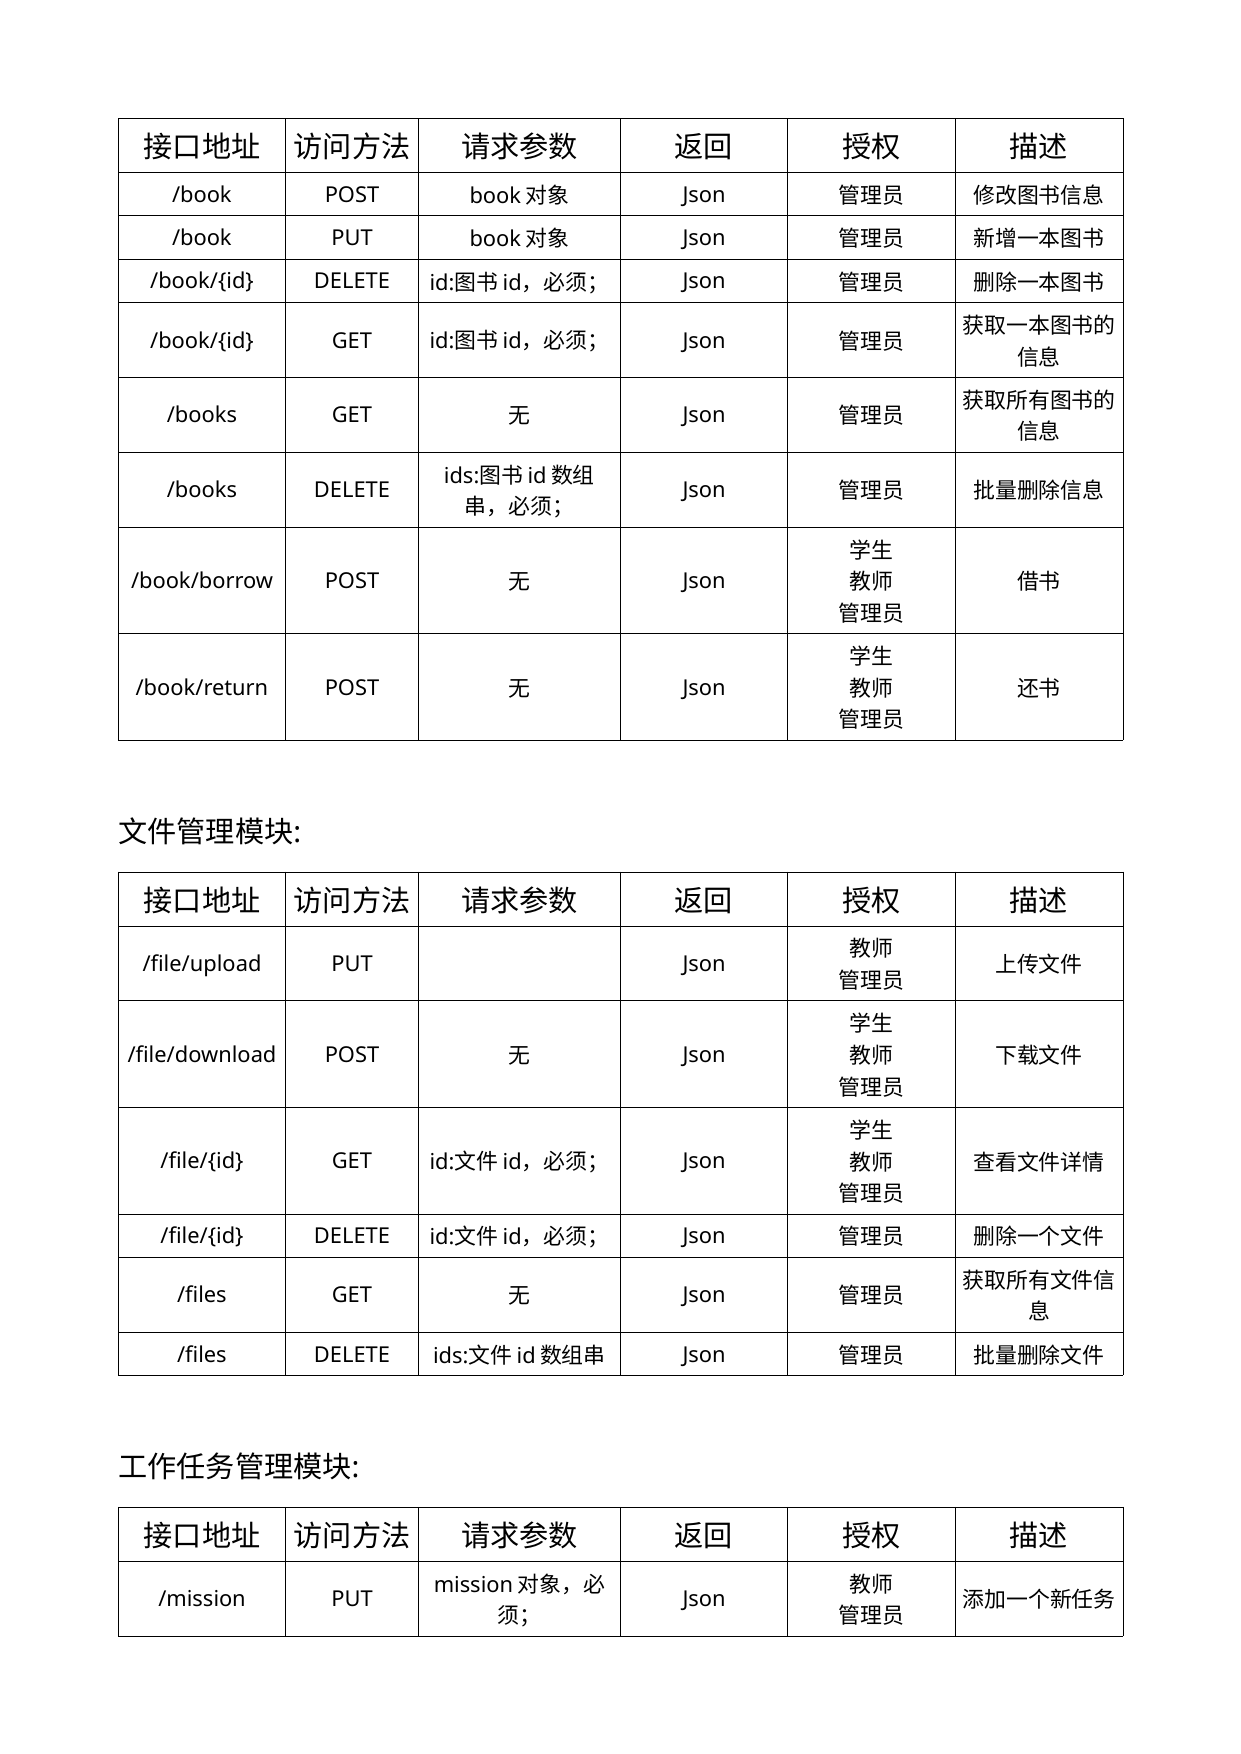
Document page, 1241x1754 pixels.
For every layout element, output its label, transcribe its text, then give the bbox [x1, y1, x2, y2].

table_cell id:文件id，必须； [419, 1215, 620, 1257]
table_header 接口地址 [119, 1508, 285, 1561]
table_cell 无 [419, 634, 620, 740]
table_cell /book/return [119, 634, 285, 740]
table_cell POST [286, 1001, 418, 1107]
table_cell GET [286, 378, 418, 452]
table_cell ids:图书id数组串，必须； [419, 453, 620, 527]
table_header 返回 [621, 873, 787, 926]
table_cell 学生 教师 管理员 [788, 634, 955, 740]
table_cell Json [621, 927, 787, 1000]
table_cell Json [621, 216, 787, 259]
table_cell /books [119, 453, 285, 527]
table_header 请求参数 [419, 119, 620, 172]
table_cell 管理员 [788, 260, 955, 302]
table_cell Json [621, 260, 787, 302]
table_cell 管理员 [788, 303, 955, 377]
table_cell 管理员 [788, 1333, 955, 1375]
table_cell GET [286, 303, 418, 377]
table_cell /file/{id} [119, 1215, 285, 1257]
table_cell Json [621, 528, 787, 633]
table_cell 管理员 [788, 378, 955, 452]
table_cell PUT [286, 1562, 418, 1636]
table_cell 批量删除信息 [956, 453, 1123, 527]
table_cell Json [621, 1215, 787, 1257]
table_cell Json [621, 1562, 787, 1636]
table_cell 无 [419, 528, 620, 633]
table_cell DELETE [286, 1215, 418, 1257]
table_cell 获取一本图书的信息 [956, 303, 1123, 377]
table_cell 删除一个文件 [956, 1215, 1123, 1257]
table_cell 还书 [956, 634, 1123, 740]
table_cell 管理员 [788, 453, 955, 527]
table_cell /file/{id} [119, 1108, 285, 1213]
table_cell /file/download [119, 1001, 285, 1107]
table_cell book对象 [419, 173, 620, 215]
table_cell 学生 教师 管理员 [788, 528, 955, 633]
table_cell Json [621, 634, 787, 740]
table_cell 批量删除文件 [956, 1333, 1123, 1375]
table_header 请求参数 [419, 1508, 620, 1561]
table_cell 管理员 [788, 173, 955, 215]
table_cell 获取所有文件信息 [956, 1258, 1123, 1332]
table_cell DELETE [286, 453, 418, 527]
table_cell 添加一个新任务 [956, 1562, 1123, 1636]
table_cell 获取所有图书的信息 [956, 378, 1123, 452]
table_cell [419, 927, 620, 1000]
table_cell 修改图书信息 [956, 173, 1123, 215]
table_cell book对象 [419, 216, 620, 259]
table_cell id:图书id，必须； [419, 303, 620, 377]
table_cell ids:文件id数组串 [419, 1333, 620, 1375]
table_cell /mission [119, 1562, 285, 1636]
table_cell POST [286, 528, 418, 633]
table_cell 下载文件 [956, 1001, 1123, 1107]
table_cell 新增一本图书 [956, 216, 1123, 259]
text 文件管理模块: [118, 808, 1122, 851]
table_cell 管理员 [788, 1258, 955, 1332]
table_cell /book [119, 216, 285, 259]
table_header 接口地址 [119, 119, 285, 172]
table_cell Json [621, 453, 787, 527]
table_cell POST [286, 173, 418, 215]
table_cell 查看文件详情 [956, 1108, 1123, 1213]
table_cell id:图书id，必须； [419, 260, 620, 302]
table_cell 借书 [956, 528, 1123, 633]
table_cell Json [621, 1108, 787, 1213]
table_header 授权 [788, 119, 955, 172]
text 工作任务管理模块: [118, 1443, 1122, 1486]
table_header 访问方法 [286, 119, 418, 172]
table_cell 上传文件 [956, 927, 1123, 1000]
table_header 返回 [621, 119, 787, 172]
table_cell /book/borrow [119, 528, 285, 633]
table_cell /book/{id} [119, 260, 285, 302]
table_cell Json [621, 1333, 787, 1375]
table_header 描述 [956, 873, 1123, 926]
table_cell Json [621, 378, 787, 452]
table_cell Json [621, 1258, 787, 1332]
table_cell 无 [419, 1258, 620, 1332]
table_cell /files [119, 1258, 285, 1332]
table_cell 管理员 [788, 216, 955, 259]
table_header 描述 [956, 119, 1123, 172]
table_header 授权 [788, 873, 955, 926]
table_cell 教师 管理员 [788, 927, 955, 1000]
table_cell GET [286, 1108, 418, 1213]
table_cell DELETE [286, 260, 418, 302]
table_cell Json [621, 173, 787, 215]
table_cell 管理员 [788, 1215, 955, 1257]
table_header 请求参数 [419, 873, 620, 926]
table_cell POST [286, 634, 418, 740]
table_cell Json [621, 303, 787, 377]
table_cell 无 [419, 1001, 620, 1107]
table_cell id:文件id，必须； [419, 1108, 620, 1213]
table_cell DELETE [286, 1333, 418, 1375]
table_cell Json [621, 1001, 787, 1107]
table_header 返回 [621, 1508, 787, 1561]
table_cell 学生 教师 管理员 [788, 1001, 955, 1107]
table_cell mission对象，必须； [419, 1562, 620, 1636]
table_cell /book [119, 173, 285, 215]
table_cell 删除一本图书 [956, 260, 1123, 302]
table_header 访问方法 [286, 873, 418, 926]
table_header 授权 [788, 1508, 955, 1561]
table_cell PUT [286, 216, 418, 259]
table_cell GET [286, 1258, 418, 1332]
table_cell /files [119, 1333, 285, 1375]
table_cell 学生 教师 管理员 [788, 1108, 955, 1213]
table_cell /books [119, 378, 285, 452]
table_cell PUT [286, 927, 418, 1000]
table_cell 无 [419, 378, 620, 452]
table_header 描述 [956, 1508, 1123, 1561]
table_cell /book/{id} [119, 303, 285, 377]
table_cell 教师 管理员 [788, 1562, 955, 1636]
table_cell /file/upload [119, 927, 285, 1000]
table_header 访问方法 [286, 1508, 418, 1561]
table_header 接口地址 [119, 873, 285, 926]
